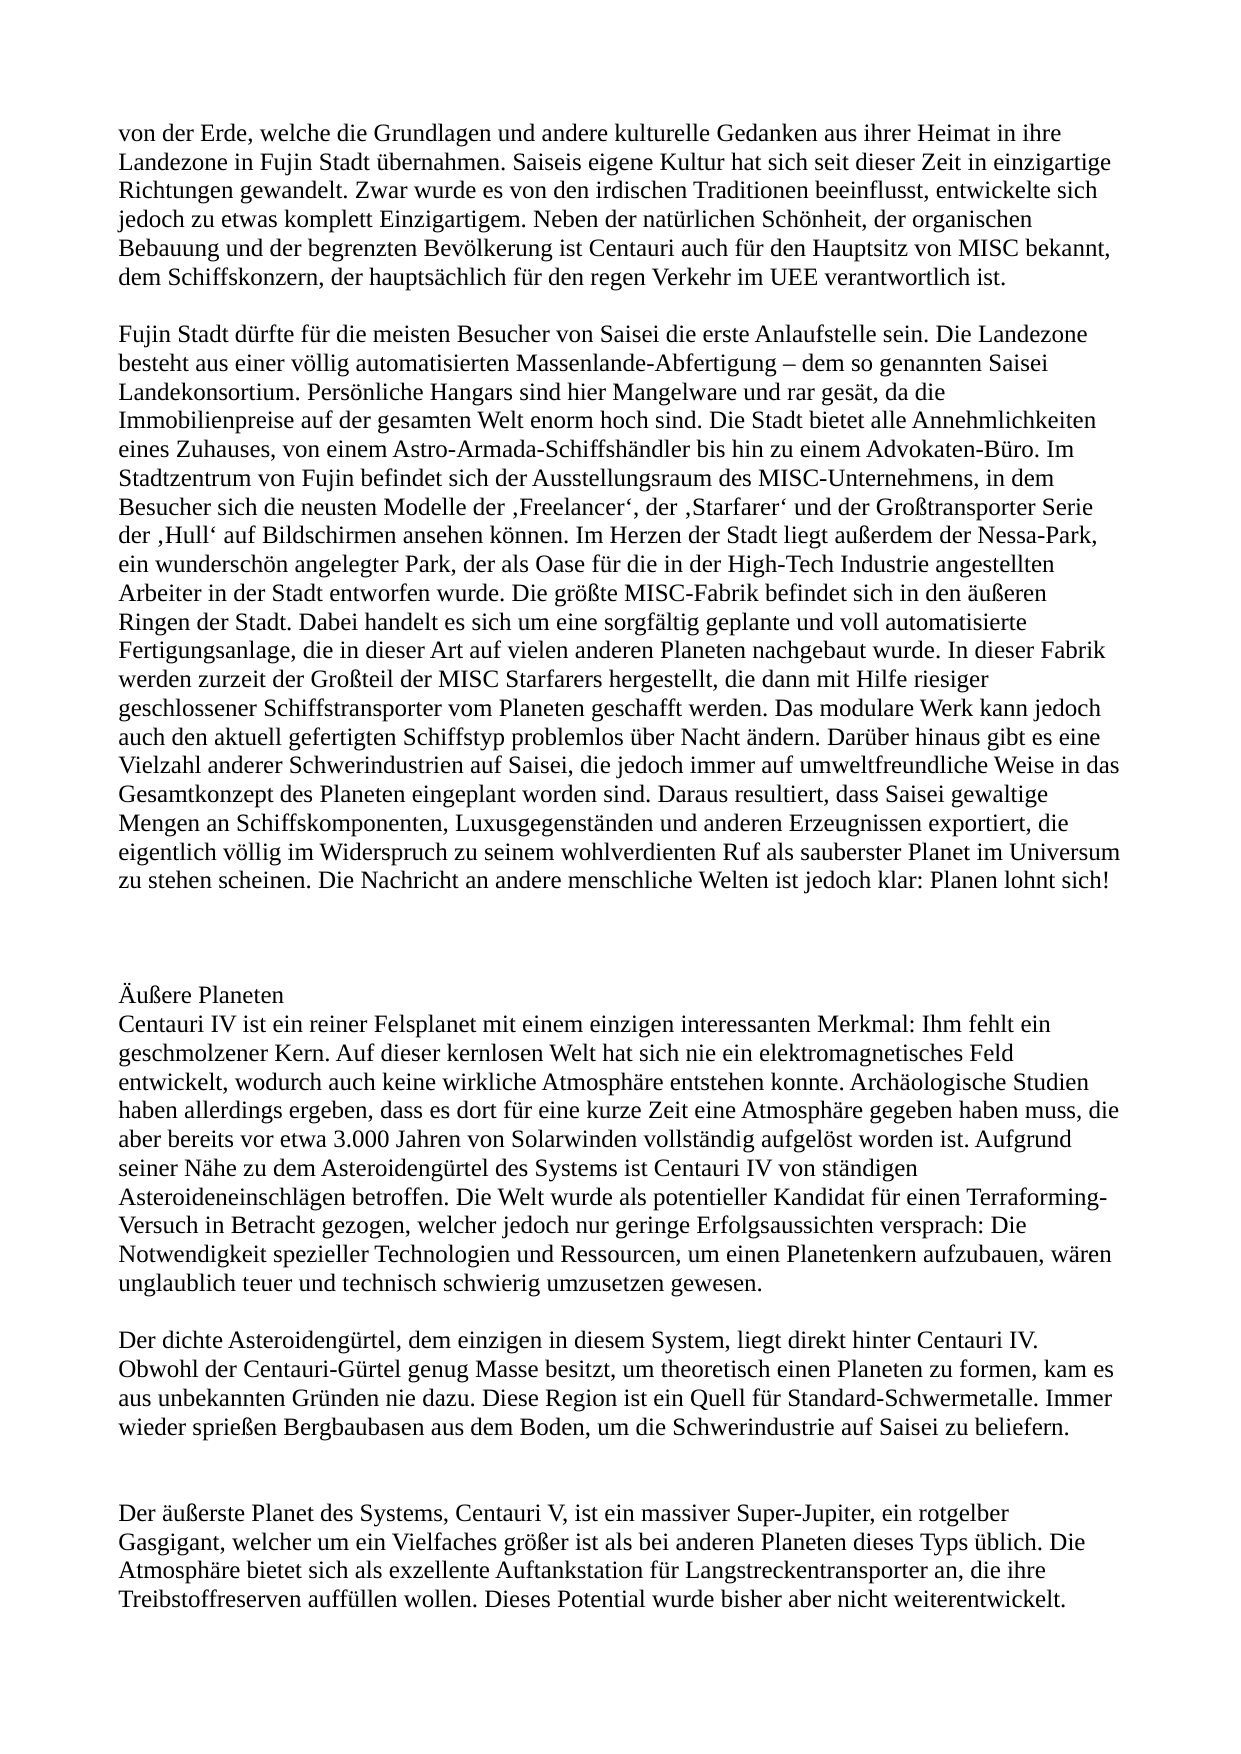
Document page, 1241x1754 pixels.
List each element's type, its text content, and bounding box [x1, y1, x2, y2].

text Der äußerste Planet des Systems, Centauri V, ist ein massiver Super-Jupiter, ein rotgelber Gasgigant, welcher um ein Vielfaches größer ist als bei anderen Planeten dieses Typs üblich. Die Atmosphäre bietet sich als exzellente Auftankstation für Langstreckentransporter an, die ihre Treibstoffreserven auffüllen wollen. Dieses Potential wurde bisher aber nicht weiterentwickelt. [118, 1498, 1122, 1613]
text Der dichte Asteroidengürtel, dem einzigen in diesem System, liegt direkt hinter Centauri IV. Obwohl der Centauri-Gürtel genug Masse besitzt, um theoretisch einen Planeten zu formen, kam es aus unbekannten Gründen nie dazu. Diese Region ist ein Quell für Standard-Schwermetalle. Immer wieder sprießen Bergbaubasen aus dem Boden, um die Schwerindustrie auf Saisei zu beliefern. [118, 1326, 1122, 1441]
text Fujin Stadt dürfte für die meisten Besucher von Saisei die erste Anlaufstelle sein. Die Landezone besteht aus einer völlig automatisierten Massenlande-Abfertigung – dem so genannten Saisei Landekonsortium. Persönliche Hangars sind hier Mangelware und rar gesät, da die Immobilienpreise auf der gesamten Welt enorm hoch sind. Die Stadt bietet alle Annehmlichkeiten eines Zuhauses, von einem Astro-Armada-Schiffshändler bis hin zu einem Advokaten-Büro. Im Stadtzentrum von Fujin befindet sich der Ausstellungsraum des MISC-Unternehmens, in dem Besucher sich die neusten Modelle der ‚Freelancer‘, der ‚Starfarer‘ und der Großtransporter Serie der ‚Hull‘ auf Bildschirmen ansehen können. Im Herzen der Stadt liegt außerdem der Nessa-Park, ein wunderschön angelegter Park, der als Oase für die in der High-Tech Industrie angestellten Arbeiter in der Stadt entworfen wurde. Die größte MISC-Fabrik befindet sich in den äußeren Ringen der Stadt. Dabei handelt es sich um eine sorgfältig geplante und voll automatisierte Fertigungsanlage, die in dieser Art auf vielen anderen Planeten nachgebaut wurde. In dieser Fabrik werden zurzeit der Großteil der MISC Starfarers hergestellt, die dann mit Hilfe riesiger geschlossener Schiffstransporter vom Planeten geschafft werden. Das modulare Werk kann jedoch auch den aktuell gefertigten Schiffstyp problemlos über Nacht ändern. Darüber hinaus gibt es eine Vielzahl anderer Schwerindustrien auf Saisei, die jedoch immer auf umweltfreundliche Weise in das Gesamtkonzept des Planeten eingeplant worden sind. Daraus resultiert, dass Saisei gewaltige Mengen an Schiffskomponenten, Luxusgegenständen und anderen Erzeugnissen exportiert, die eigentlich völlig im Widerspruch zu seinem wohlverdienten Ruf als sauberster Planet im Universum zu stehen scheinen. Die Nachricht an andere menschliche Welten ist jedoch klar: Planen lohnt sich! [118, 319, 1122, 894]
text Centauri IV ist ein reiner Felsplanet mit einem einzigen interessanten Merkmal: Ihm fehlt ein geschmolzener Kern. Auf dieser kernlosen Welt hat sich nie ein elektromagnetisches Feld entwickelt, wodurch auch keine wirkliche Atmosphäre entstehen konnte. Archäologische Studien haben allerdings ergeben, dass es dort für eine kurze Zeit eine Atmosphäre gegeben haben muss, die aber bereits vor etwa 3.000 Jahren von Solarwinden vollständig aufgelöst worden ist. Aufgrund seiner Nähe zu dem Asteroidengürtel des Systems ist Centauri IV von ständigen Asteroideneinschlägen betroffen. Die Welt wurde als potentieller Kandidat für einen Terraforming-Versuch in Betracht gezogen, welcher jedoch nur geringe Erfolgsaussichten versprach: Die Notwendigkeit spezieller Technologien und Ressourcen, um einen Planetenkern aufzubauen, wären unglaublich teuer und technisch schwierig umzusetzen gewesen. [118, 1009, 1122, 1297]
text Äußere Planeten [118, 981, 1122, 1009]
text von der Erde, welche die Grundlagen und andere kulturelle Gedanken aus ihrer Heimat in ihre Landezone in Fujin Stadt übernahmen. Saiseis eigene Kultur hat sich seit dieser Zeit in einzigartige Richtungen gewandelt. Zwar wurde es von den irdischen Traditionen beeinflusst, entwickelte sich jedoch zu etwas komplett Einzigartigem. Neben der natürlichen Schönheit, der organischen Bebauung und der begrenzten Bevölkerung ist Centauri auch für den Hauptsitz von MISC bekannt, dem Schiffskonzern, der hauptsächlich für den regen Verkehr im UEE verantwortlich ist. [118, 118, 1122, 291]
